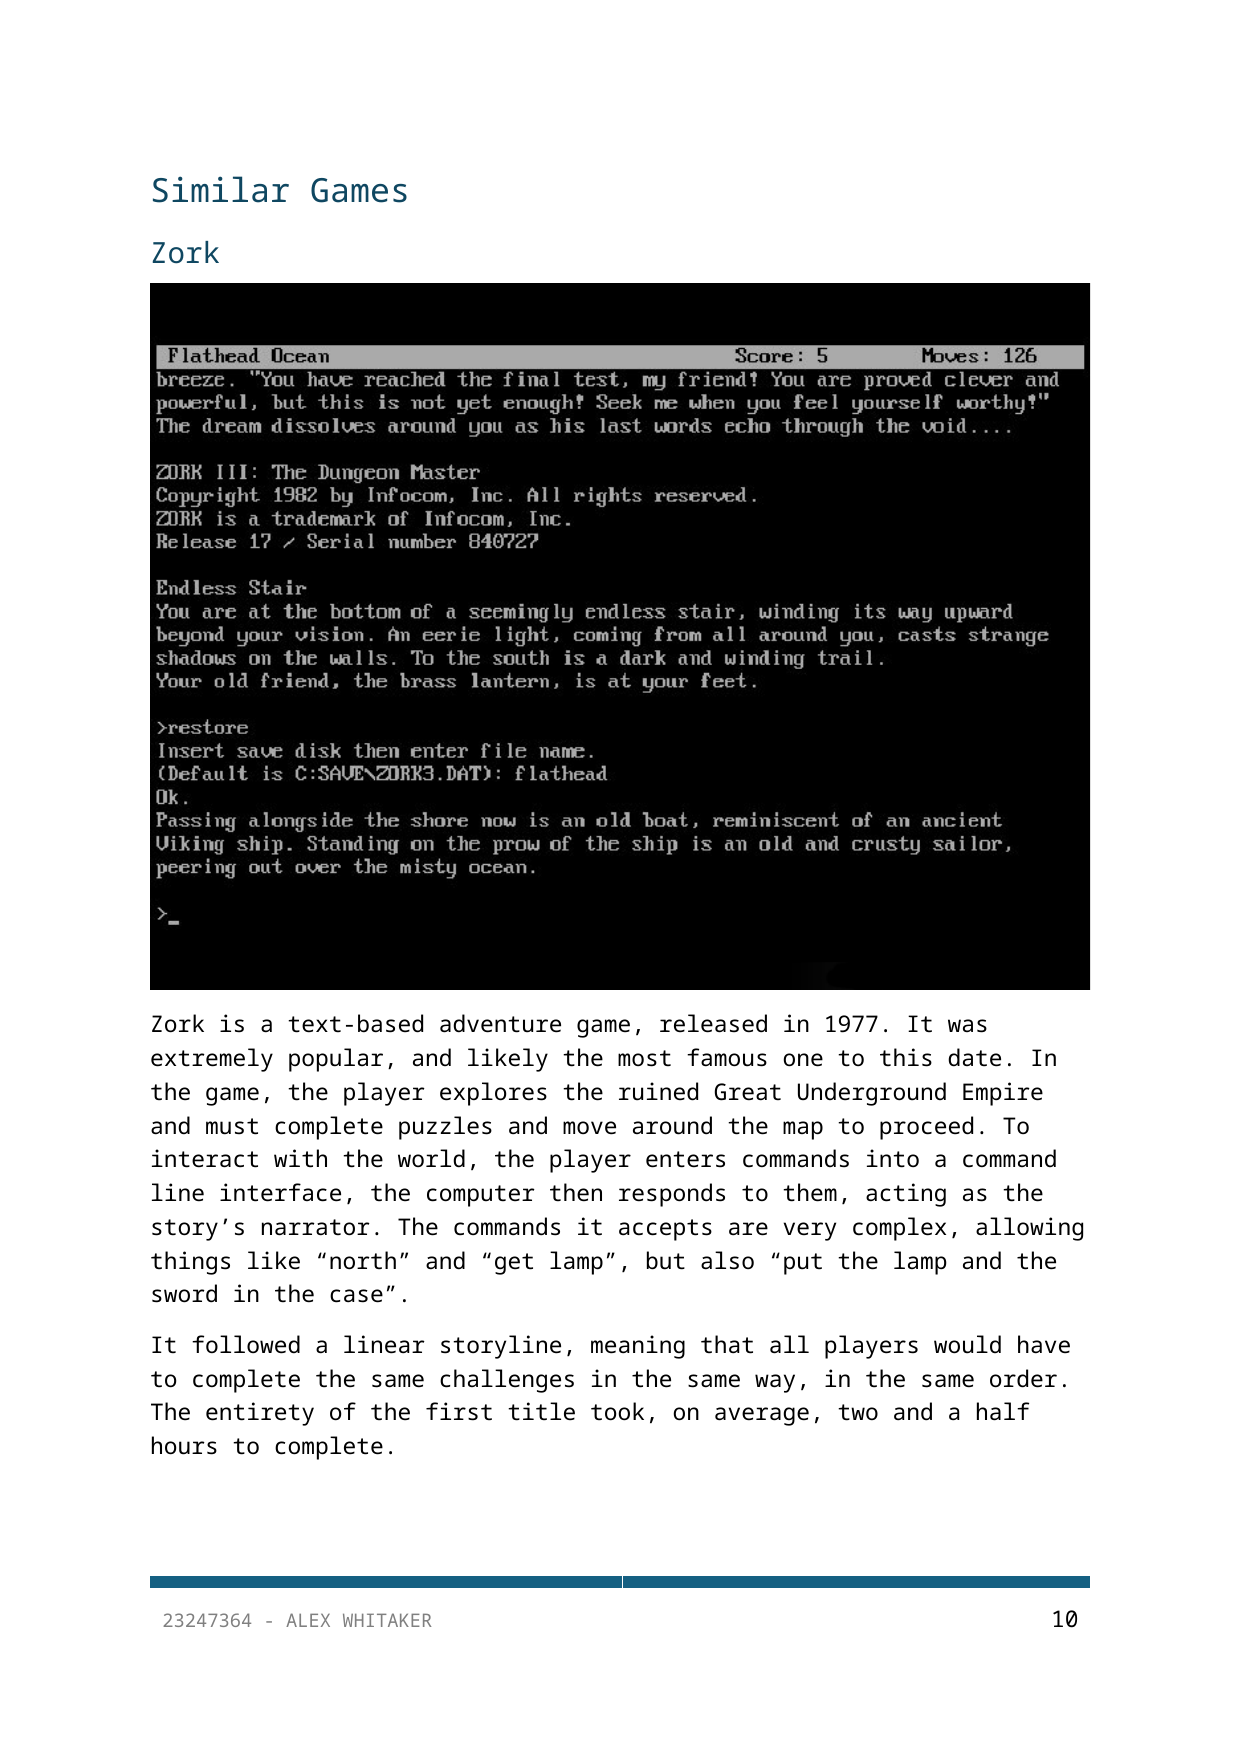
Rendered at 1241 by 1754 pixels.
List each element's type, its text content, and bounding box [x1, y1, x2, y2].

subtitle Zork [150, 232, 1090, 272]
text It followed a linear storyline, meaning that all players would have to complete the same challenges in the same way, in the same order. The entirety of the first title took, on average, two and a half hours to complete. [150, 1329, 1090, 1461]
text Zork is a text-based adventure game, released in 1977. It was extremely popular, and likely the most famous one to this date. In the game, the player explores the ruined Great Underground Empire and must complete puzzles and move around the map to proceed. To interact with the world, the player enters commands into a command line interface, the computer then responds to them, acting as the story’s narrator. The commands it accepts are very complex, allowing things like “north” and “get lamp”, but also “put the lamp and the sword in the case”. [150, 1008, 1090, 1310]
picture [150, 283, 1091, 990]
subtitle Similar Games [150, 167, 1090, 212]
